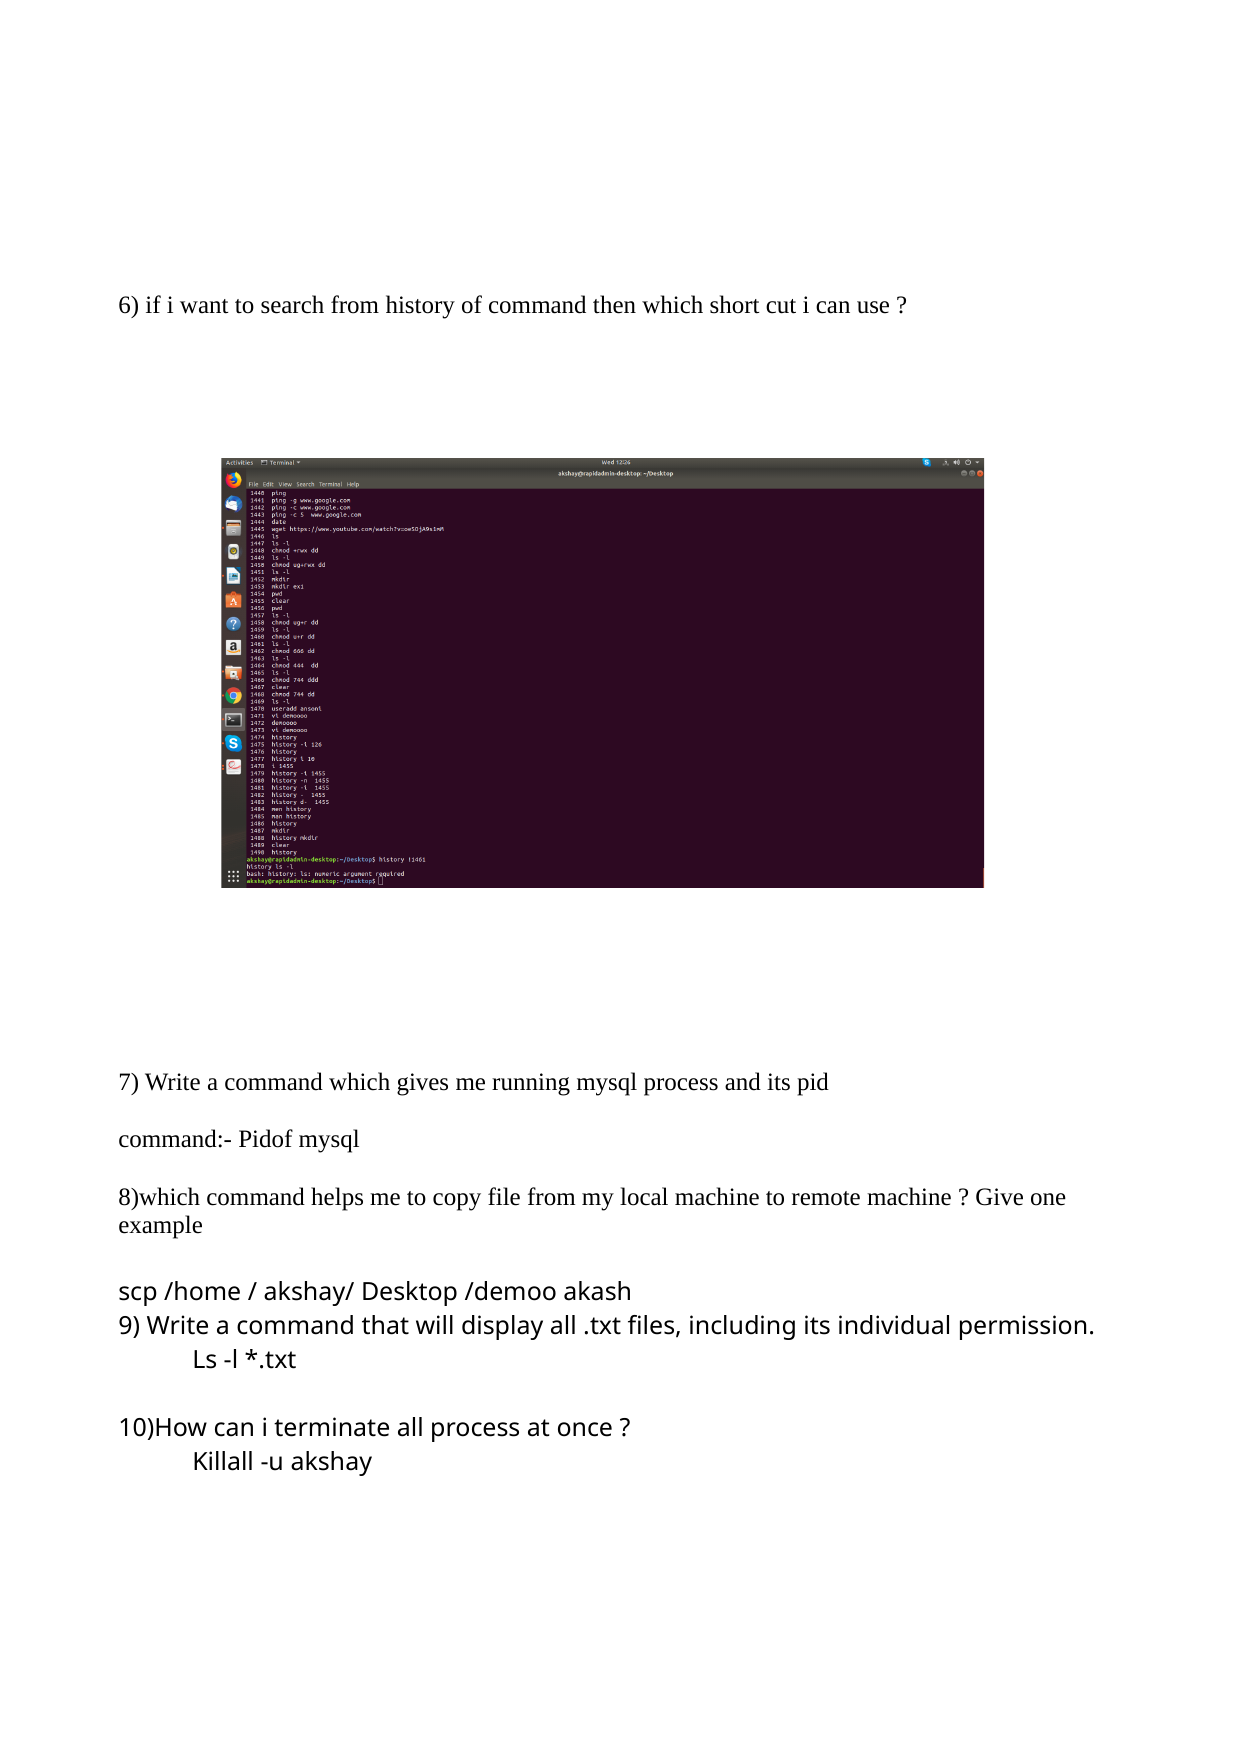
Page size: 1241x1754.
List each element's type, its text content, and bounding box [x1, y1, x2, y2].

text Ls -l *.txt [118, 1342, 1122, 1376]
text 10)How can i terminate all process at once ? [118, 1410, 1122, 1444]
text 6) if i want to search from history of command then which short cut i can use ? [118, 291, 1122, 319]
text scp /home / akshay/ Desktop /demoo akash [118, 1273, 1122, 1307]
picture [221, 458, 985, 888]
text 7) Write a command which gives me running mysql process and its pid [118, 1067, 1122, 1096]
text command:- Pidof mysql [118, 1124, 1122, 1153]
text 9) Write a command that will display all .txt files, including its individual permission. [118, 1307, 1122, 1342]
text 8)which command helps me to copy file from my local machine to remote machine ? Give one example [118, 1182, 1122, 1239]
text Killall -u akshay [118, 1444, 1122, 1478]
